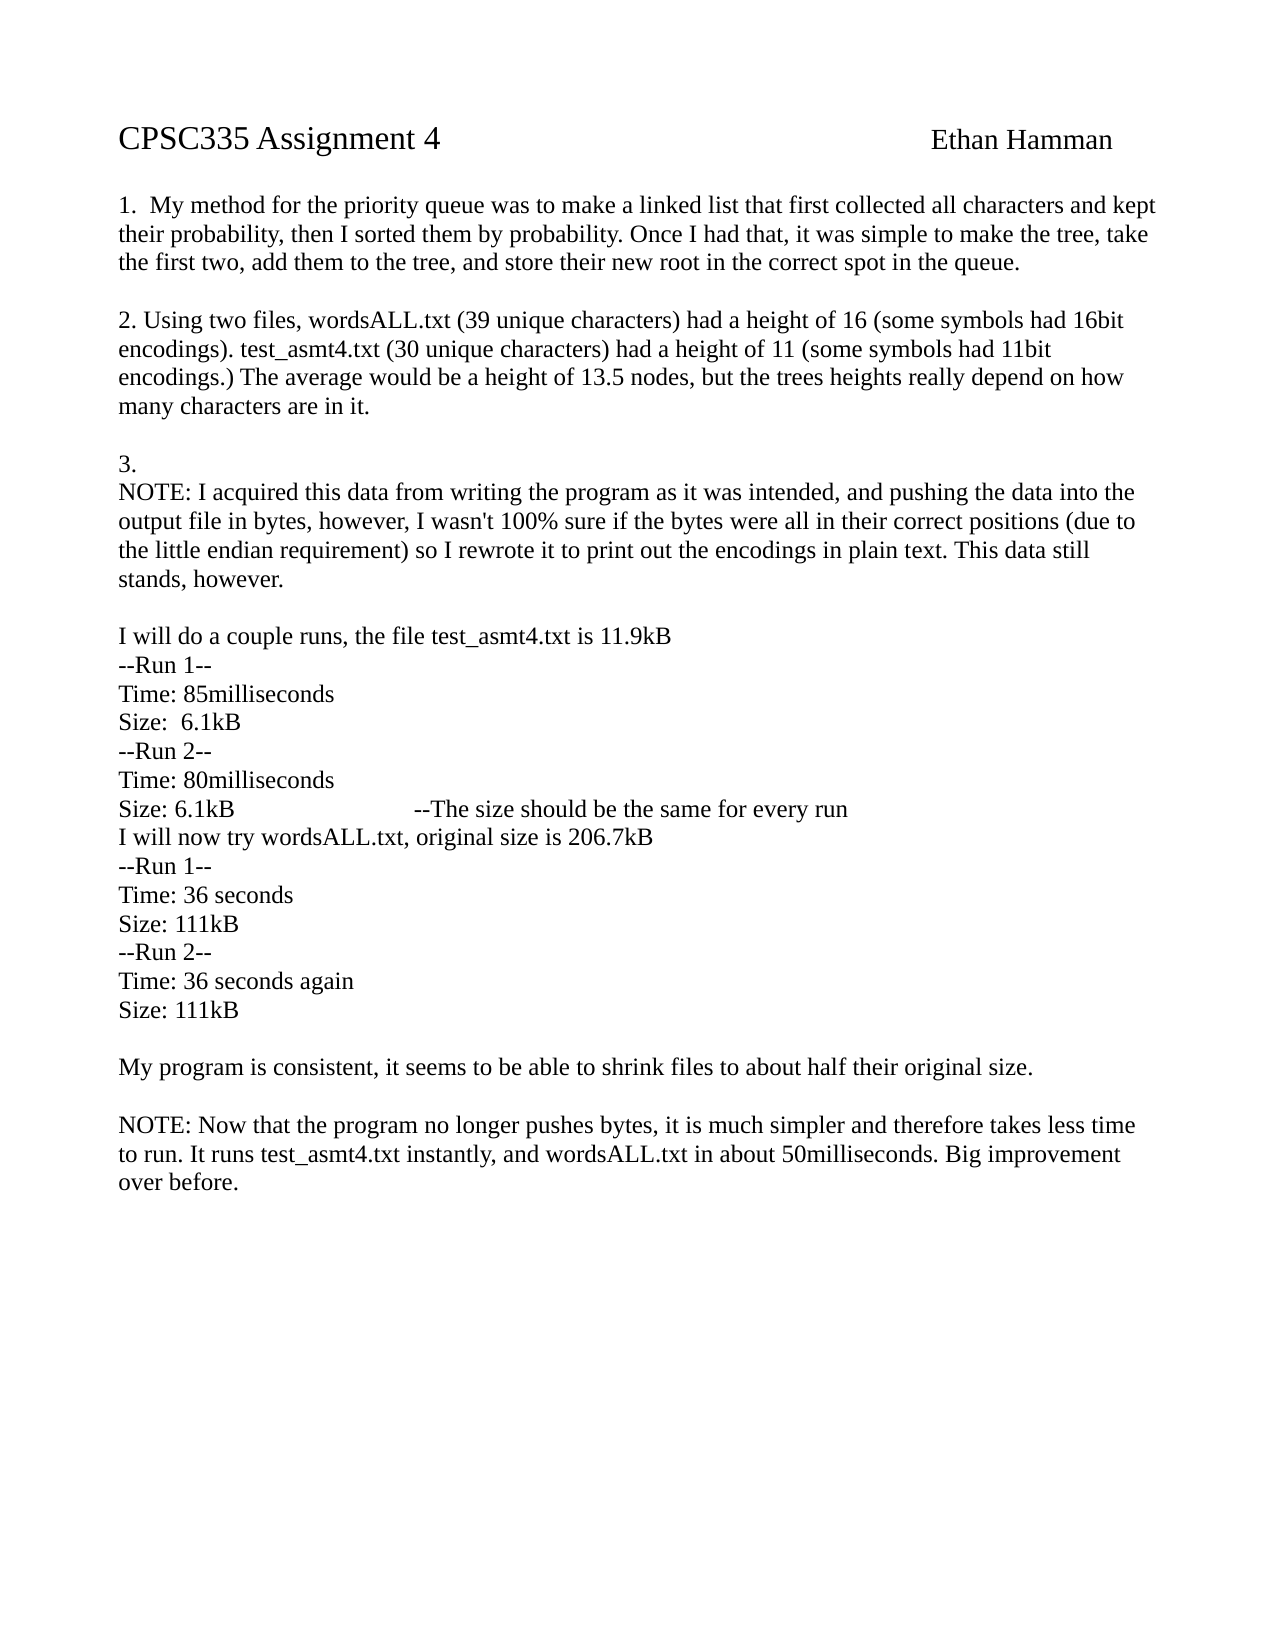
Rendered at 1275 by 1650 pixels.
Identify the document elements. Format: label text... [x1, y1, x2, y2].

text Size: 111kB [118, 995, 1157, 1024]
text --Run 1-- Time: 85milliseconds [118, 650, 1157, 707]
text --Run 1-- [118, 851, 1157, 880]
text I will now try wordsALL.txt, original size is 206.7kB [118, 822, 1157, 851]
text 2. Using two files, wordsALL.txt (39 unique characters) had a height of 16 (some symbols had 16bit encodings). test_asmt4.txt (30 unique characters) had a height of 11 (some symbols had 11bit encodings.) The average would be a height of 13.5 nodes, but the trees heights really depend on how many characters are in it. [118, 305, 1157, 420]
text Size: 111kB [118, 909, 1157, 937]
text 3. [118, 449, 1157, 477]
text Time: 80milliseconds [118, 765, 1157, 794]
text My program is consistent, it seems to be able to shrink files to about half their original size. [118, 1052, 1157, 1081]
text CPSC335 Assignment 4 Ethan Hamman [118, 118, 1157, 156]
text Time: 36 seconds [118, 880, 1157, 909]
text 1. My method for the priority queue was to make a linked list that first collected all characters and kept their probability, then I sorted them by probability. Once I had that, it was simple to make the tree, take the first two, add them to the tree, and store their new root in the correct spot in the queue. [118, 190, 1157, 276]
text NOTE: Now that the program no longer pushes bytes, it is much simpler and therefore takes less time to run. It runs test_asmt4.txt instantly, and wordsALL.txt in about 50milliseconds. Big improvement over before. [118, 1110, 1157, 1196]
text Size: 6.1kB --The size should be the same for every run [118, 794, 1157, 822]
text --Run 2-- [118, 937, 1157, 966]
text I will do a couple runs, the file test_asmt4.txt is 11.9kB [118, 621, 1157, 650]
text Time: 36 seconds again [118, 966, 1157, 995]
text --Run 2-- [118, 736, 1157, 765]
text NOTE: I acquired this data from writing the program as it was intended, and pushing the data into the output file in bytes, however, I wasn't 100% sure if the bytes were all in their correct positions (due to the little endian requirement) so I rewrote it to print out the encodings in plain text. This data still stands, however. [118, 477, 1157, 592]
text Size: 6.1kB [118, 707, 1157, 736]
